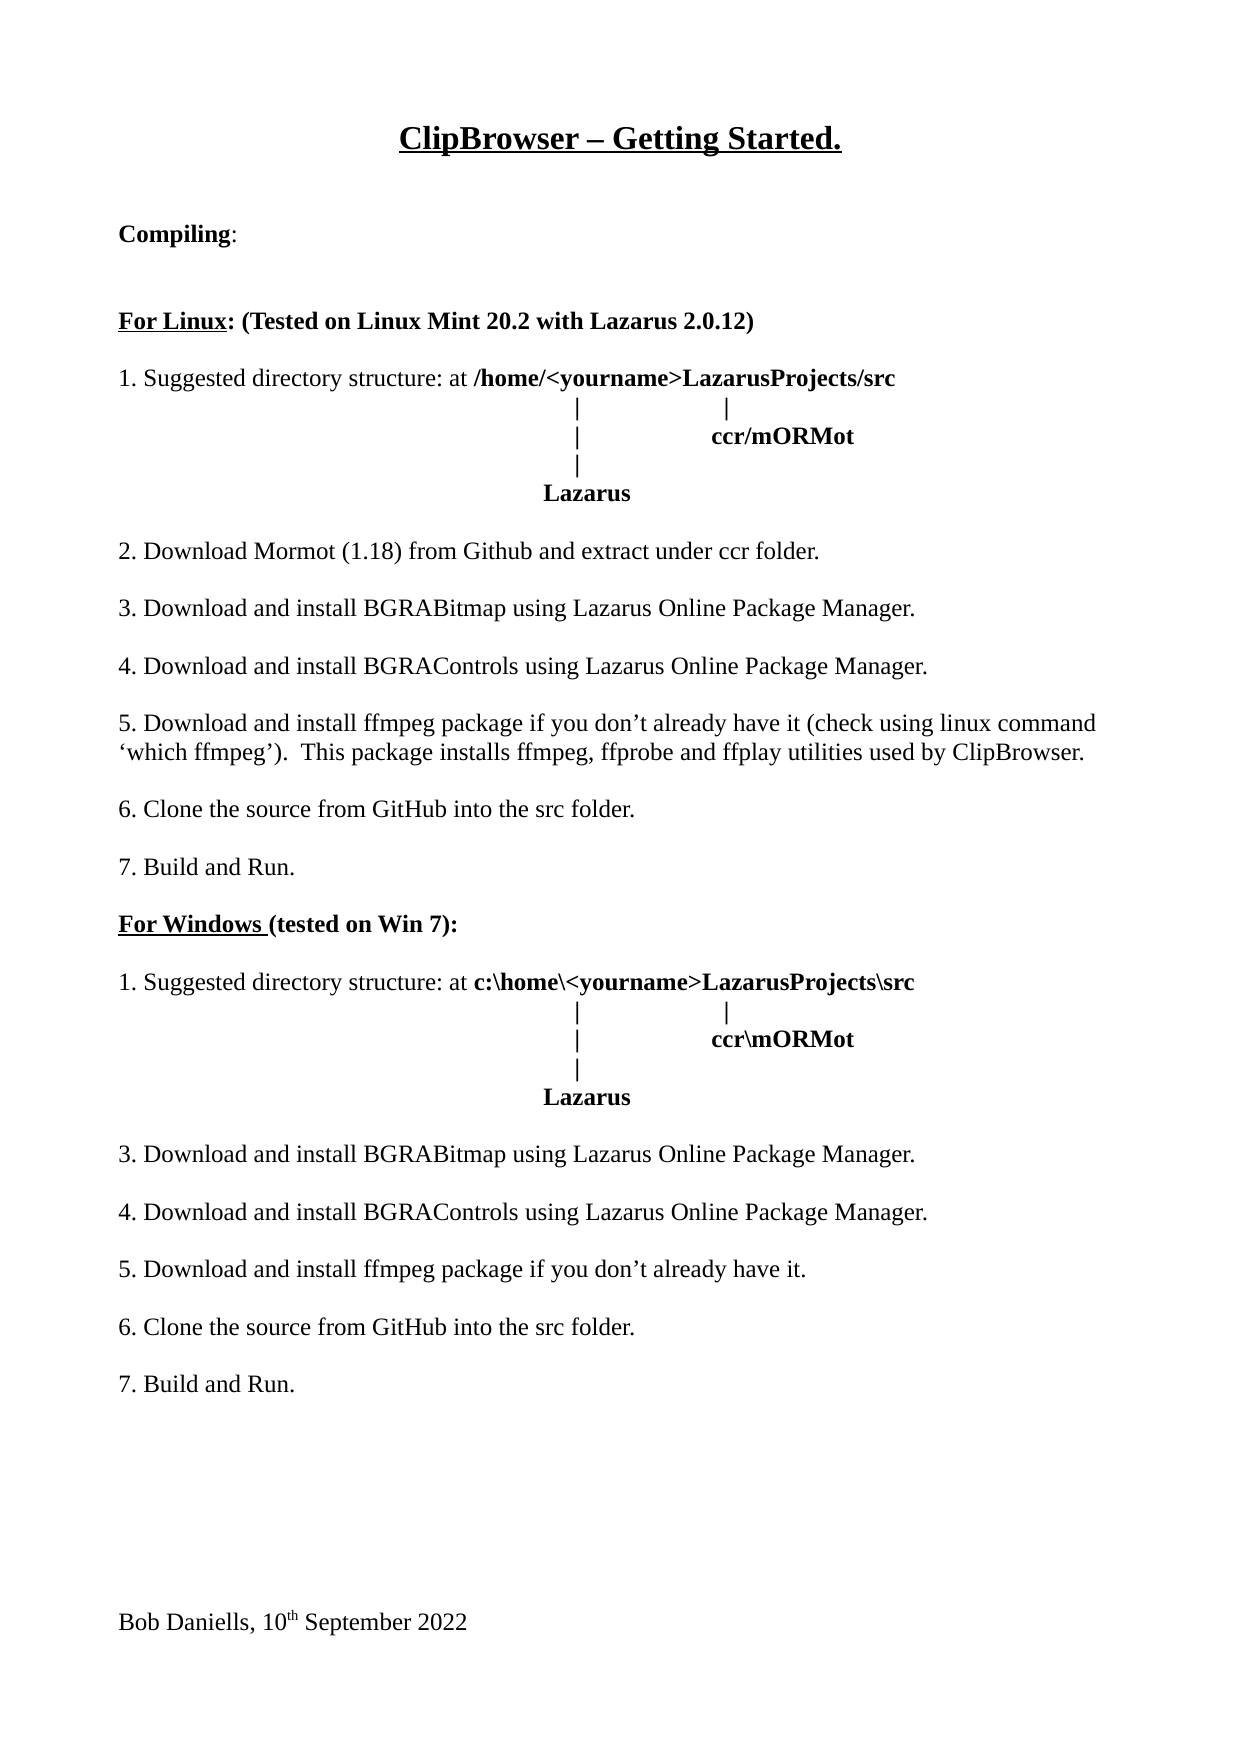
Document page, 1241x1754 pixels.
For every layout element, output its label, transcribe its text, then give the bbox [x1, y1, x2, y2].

text 5. Download and install ffmpeg package if you don’t already have it. [118, 1254, 1122, 1283]
text 1. Suggested directory structure: at /home/<yourname>LazarusProjects/src [118, 363, 1122, 392]
text 6. Clone the source from GitHub into the src folder. [118, 1312, 1122, 1341]
text For Linux: (Tested on Linux Mint 20.2 with Lazarus 2.0.12) [118, 306, 1122, 334]
text | ccr\mORMot [118, 1024, 1122, 1053]
text Lazarus [118, 1082, 1122, 1111]
text 4. Download and install BGRAControls using Lazarus Online Package Manager. [118, 651, 1122, 679]
text 2. Download Mormot (1.18) from Github and extract under ccr folder. [118, 536, 1122, 564]
text | [118, 449, 1122, 478]
text 1. Suggested directory structure: at c:\home\<yourname>LazarusProjects\src [118, 967, 1122, 996]
text Lazarus [118, 478, 1122, 507]
text 5. Download and install ffmpeg package if you don’t already have it (check using linux command ‘which ffmpeg’). This package installs ffmpeg, ffprobe and ffplay utilities used by ClipBrowser. [118, 708, 1122, 766]
text 7. Build and Run. [118, 852, 1122, 881]
text 7. Build and Run. [118, 1369, 1122, 1398]
text 4. Download and install BGRAControls using Lazarus Online Package Manager. [118, 1197, 1122, 1226]
text | | [118, 392, 1122, 421]
text 6. Clone the source from GitHub into the src folder. [118, 794, 1122, 823]
text | ccr/mORMot [118, 421, 1122, 449]
text 3. Download and install BGRABitmap using Lazarus Online Package Manager. [118, 593, 1122, 622]
text For Windows (tested on Win 7): [118, 909, 1122, 938]
text | | [118, 996, 1122, 1024]
text Compiling: [118, 219, 1122, 248]
text 3. Download and install BGRABitmap using Lazarus Online Package Manager. [118, 1139, 1122, 1168]
text | [118, 1053, 1122, 1082]
